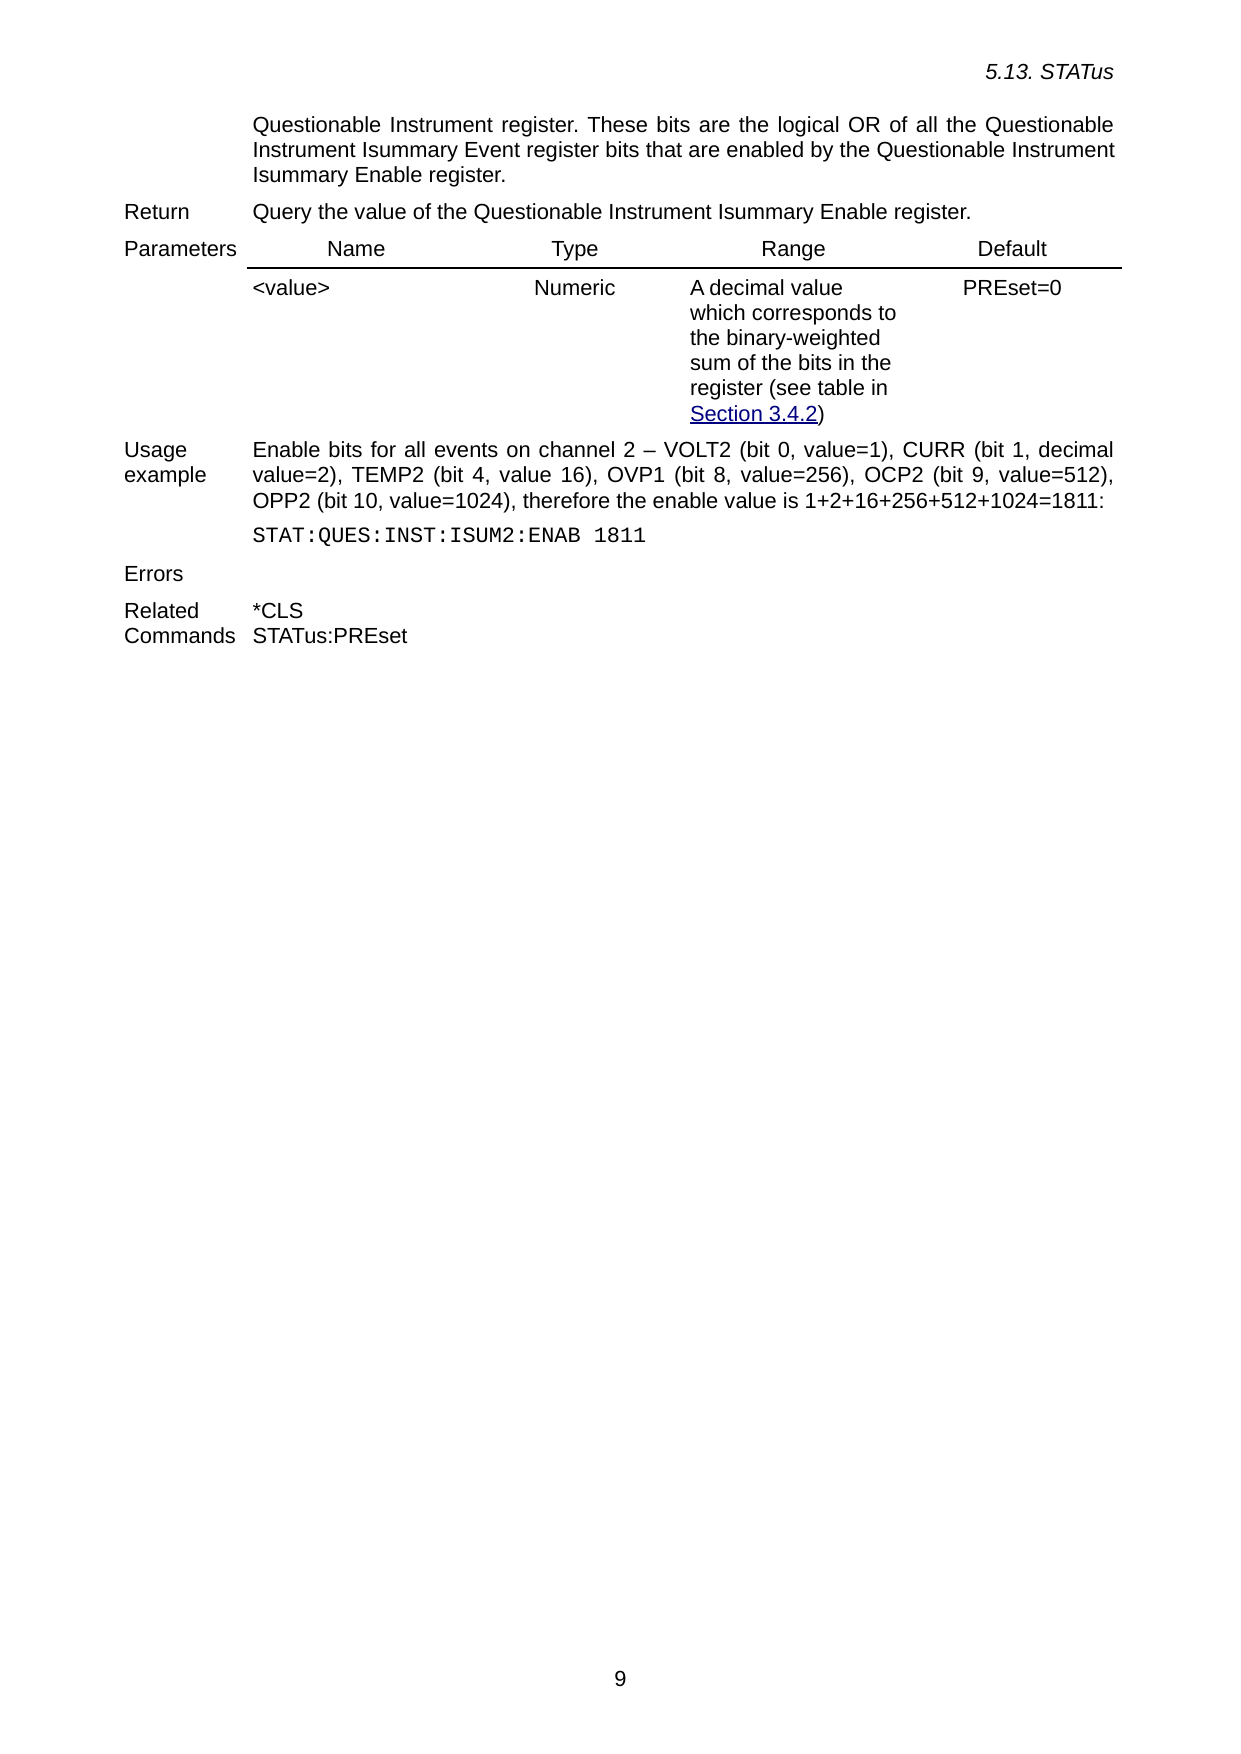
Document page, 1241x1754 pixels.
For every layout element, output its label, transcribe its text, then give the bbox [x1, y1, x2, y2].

table_cell A decimal value which corresponds to the binary-weighted sum of the bits in the register (see table in Section 3.4.2) [684, 269, 903, 431]
table_cell Type [465, 230, 684, 267]
table_cell [118, 106, 247, 193]
table_cell Numeric [465, 269, 684, 431]
table_cell Query the value of the Questionable Instrument Isummary Enable register. [247, 193, 1122, 230]
table_cell Errors [118, 555, 247, 592]
table_cell Range [684, 230, 903, 267]
table_cell Default [903, 230, 1122, 267]
table_cell [247, 555, 1122, 592]
table_cell Parameters [118, 230, 247, 431]
table_cell Usage example [118, 431, 247, 555]
table_cell Return [118, 193, 247, 230]
table_cell PREset=0 [903, 269, 1122, 431]
table_cell Name [247, 230, 465, 267]
table_cell <value> [247, 269, 465, 431]
table_cell Enable bits for all events on channel 2 – VOLT2 (bit 0, value=1), CURR (bit 1, decimal value=2), TEMP2 (bit 4, value 16), OVP1 (bit 8, value=256), OCP2 (bit 9, value=512), OPP2 (bit 10, value=1024), therefore the enable value is 1+2+16+256+512+1024=1811: STAT:QUES:INST:ISUM2:ENAB 1811 [247, 431, 1122, 555]
table_cell *CLS STATus:PREset [247, 592, 1122, 654]
table_cell Questionable Instrument register. These bits are the logical OR of all the Questionable Instrument Isummary Event register bits that are enabled by the Questionable Instrument Isummary Enable register. [247, 106, 1122, 193]
table_cell Related Commands [118, 592, 247, 654]
